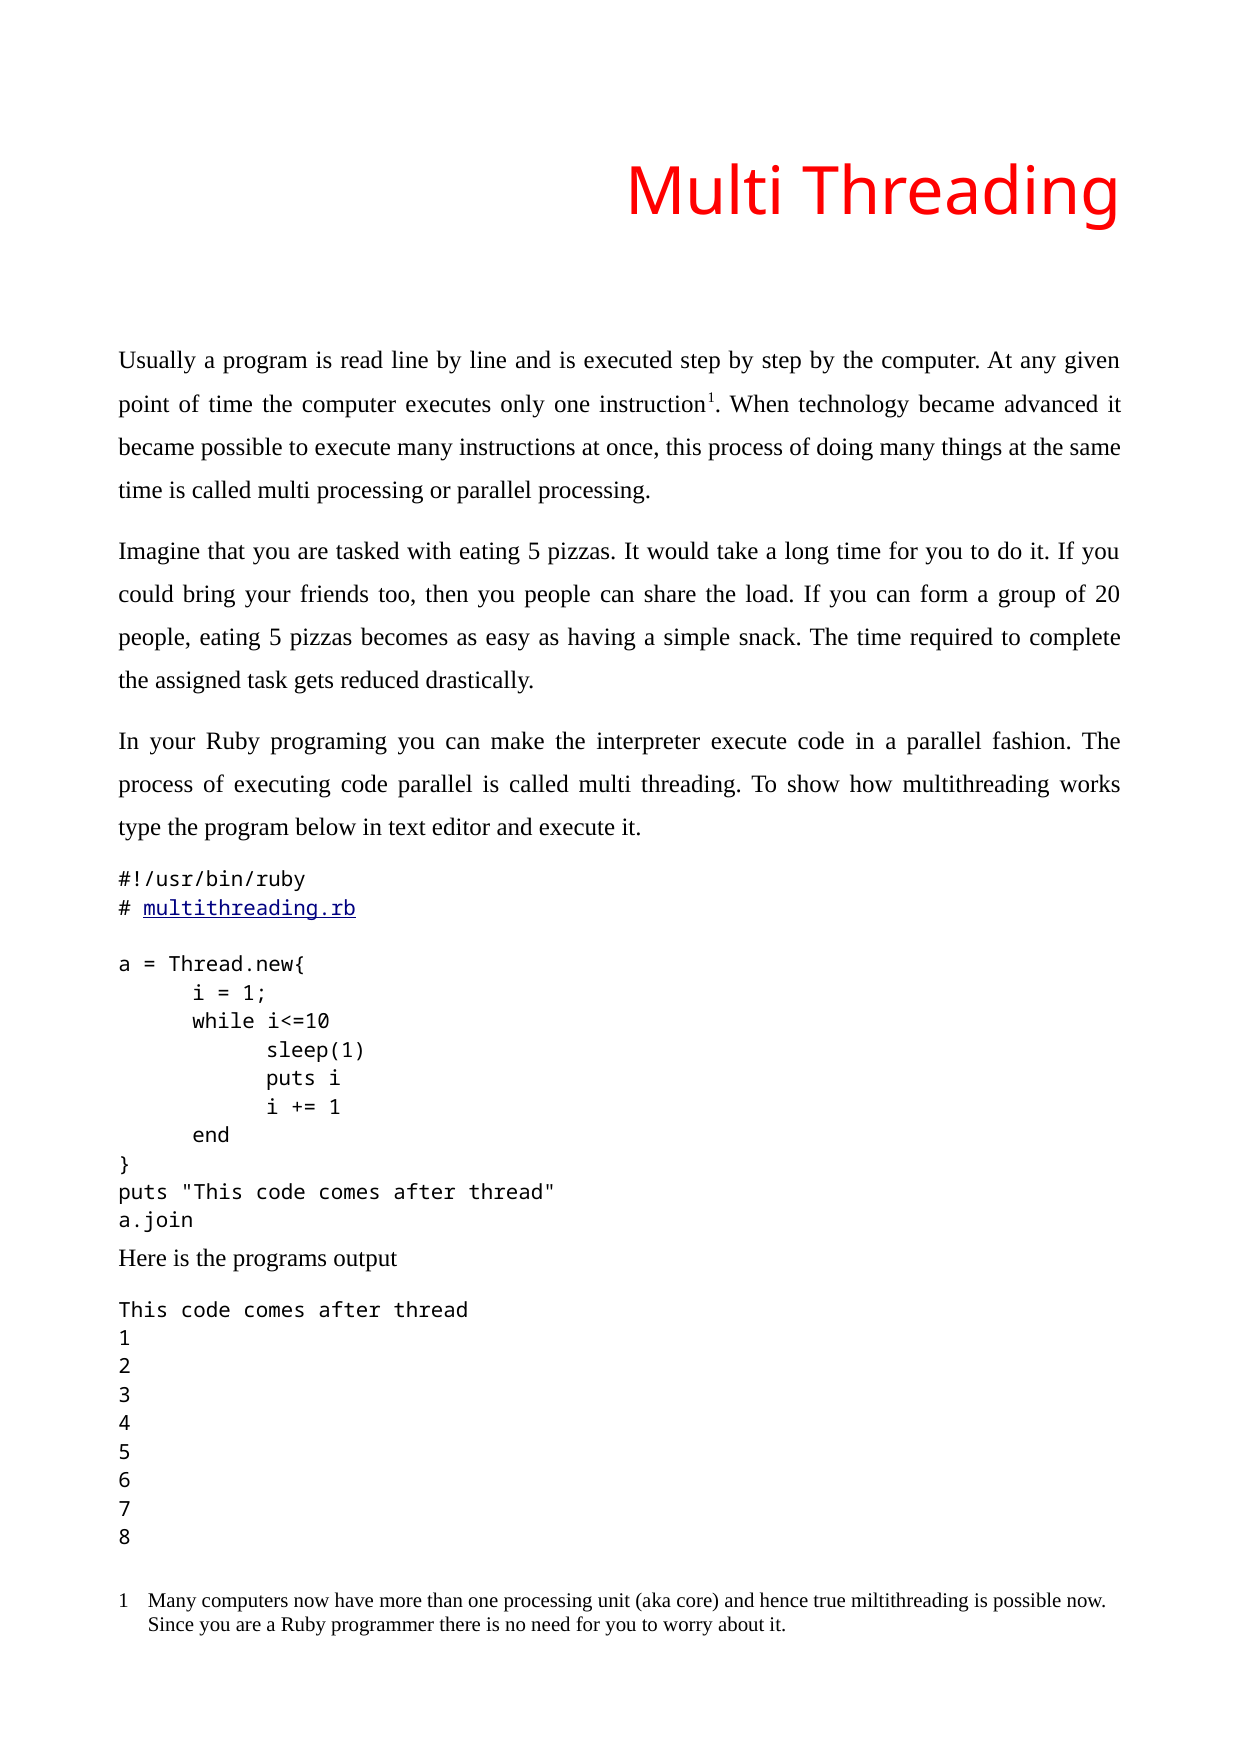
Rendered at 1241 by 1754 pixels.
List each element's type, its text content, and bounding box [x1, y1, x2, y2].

text i += 1 [118, 1092, 1122, 1120]
text 2 [118, 1352, 1122, 1380]
text end [118, 1120, 1122, 1149]
text sleep(1) [118, 1035, 1122, 1063]
text Usually a program is read line by line and is executed step by step by the computer. At any given point of time the computer executes only one instruction. When technology became advanced it became possible to execute many instructions at once, this process of doing many things at the same time is called multi processing or parallel processing. [118, 346, 1122, 504]
text } [118, 1149, 1122, 1177]
text # multithreading.rb [118, 893, 1122, 921]
text 7 [118, 1494, 1122, 1522]
text #!/usr/bin/ruby [118, 864, 1122, 893]
text 3 [118, 1380, 1122, 1408]
text while i<=10 [118, 1006, 1122, 1035]
text a = Thread.new{ [118, 949, 1122, 978]
text 4 [118, 1408, 1122, 1437]
text Imagine that you are tasked with eating 5 pizzas. It would take a long time for you to do it. If you could bring your friends too, then you people can share the load. If you can form a group of 20 people, eating 5 pizzas becomes as easy as having a simple snack. The time required to complete the assigned task gets reduced drastically. [118, 536, 1122, 694]
text 5 [118, 1437, 1122, 1465]
subtitle Multi Threading [118, 143, 1122, 234]
text 8 [118, 1522, 1122, 1551]
text This code comes after thread [118, 1295, 1122, 1323]
text i = 1; [118, 978, 1122, 1006]
text In your Ruby programing you can make the interpreter execute code in a parallel fashion. The process of executing code parallel is called multi threading. To show how multithreading works type the program below in text editor and execute it. [118, 726, 1122, 841]
text Many computers now have more than one processing unit (aka core) and hence true miltithreading is possible now. Since you are a Ruby programmer there is no need for you to worry about it. [118, 1588, 1122, 1636]
text puts i [118, 1063, 1122, 1092]
text Here is the programs output [118, 1243, 1122, 1272]
text puts "This code comes after thread" [118, 1177, 1122, 1206]
text 6 [118, 1465, 1122, 1494]
text a.join [118, 1206, 1122, 1234]
text 1 [118, 1323, 1122, 1352]
